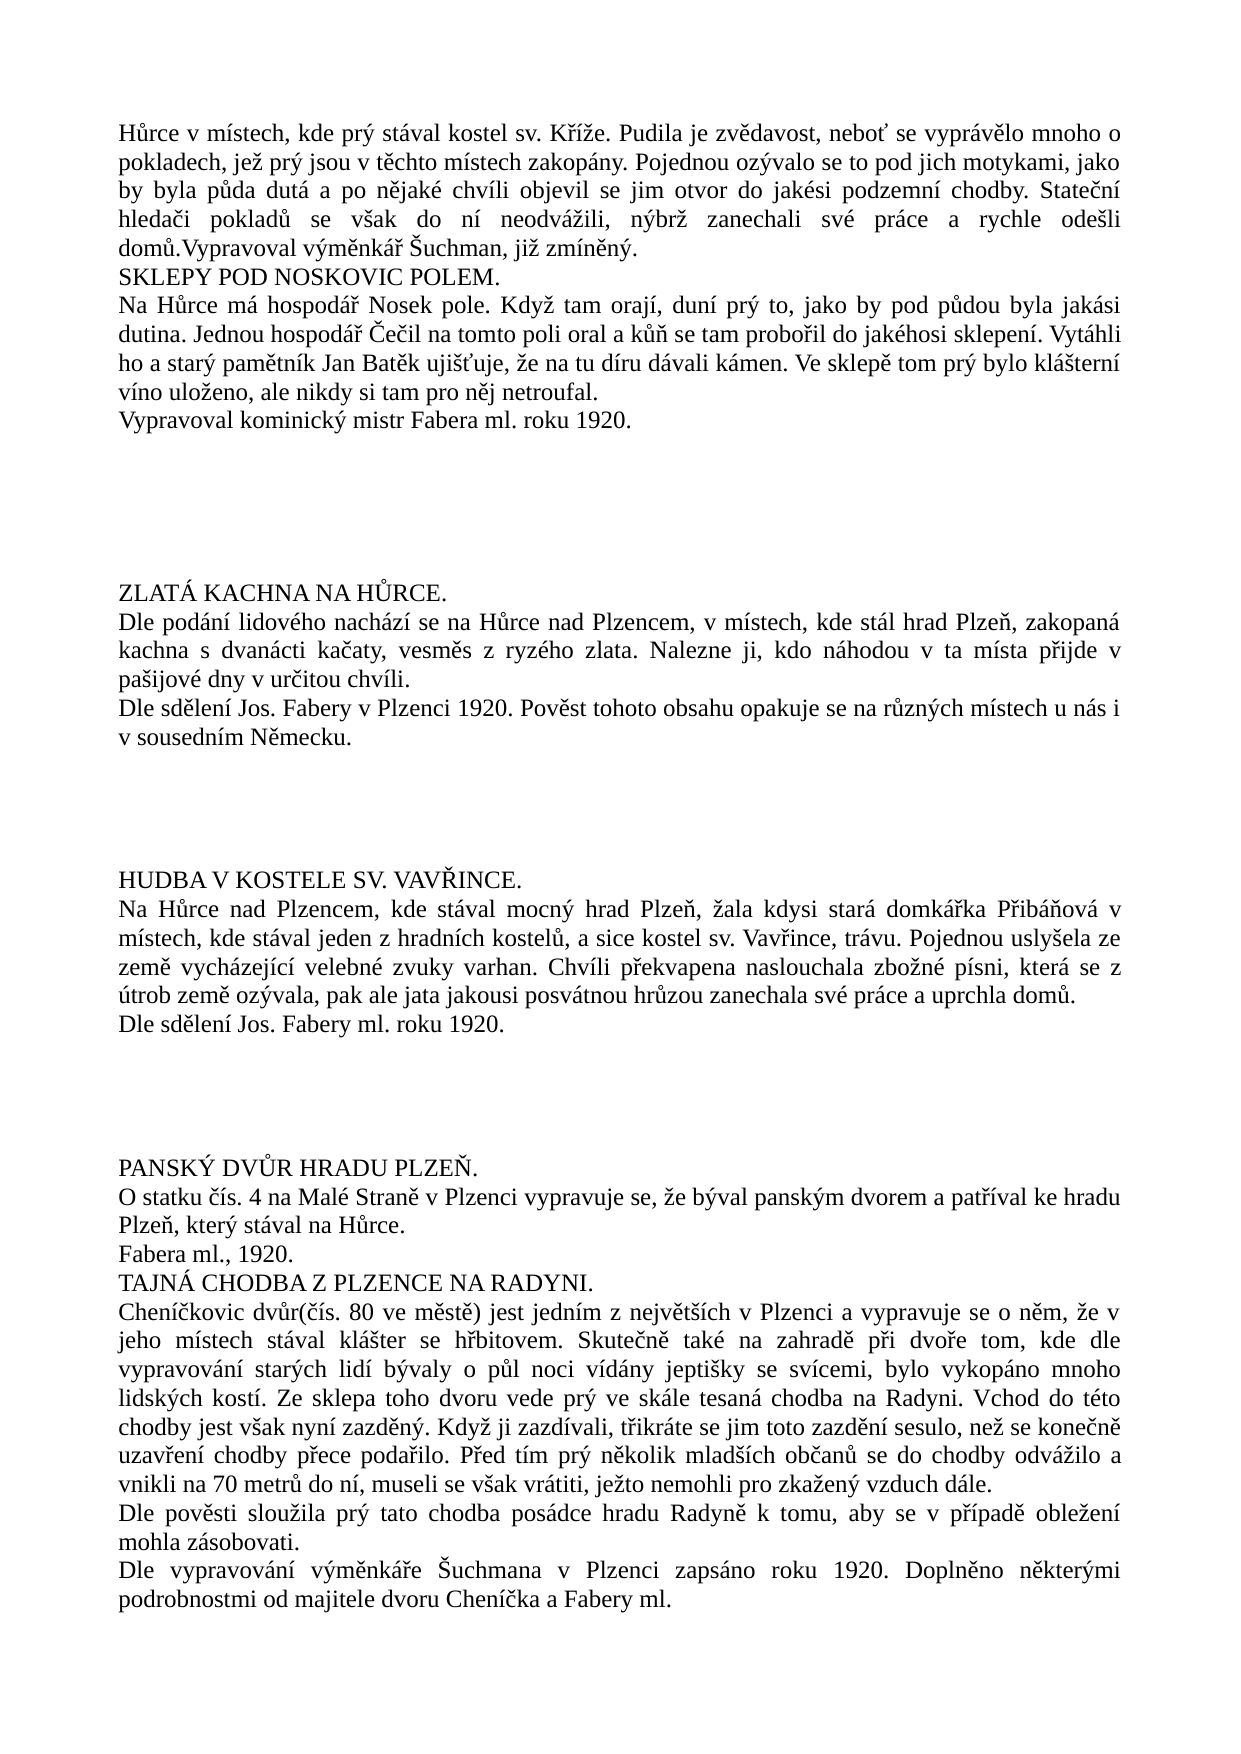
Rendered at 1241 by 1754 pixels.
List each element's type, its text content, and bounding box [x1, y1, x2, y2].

text Na Hůrce má hospodář Nosek pole. Když tam orají, duní prý to, jako by pod půdou byla jakási dutina. Jednou hospodář Čečil na tomto poli oral a kůň se tam probořil do jakéhosi sklepení. Vytáhli ho a starý pamětník Jan Batěk ujišťuje, že na tu díru dávali kámen. Ve sklepě tom prý bylo klášterní víno uloženo, ale nikdy si tam pro něj netroufal. [118, 291, 1122, 406]
text TAJNÁ CHODBA Z PLZENCE NA RADYNI. [118, 1268, 1122, 1297]
text PANSKÝ DVŮR HRADU PLZEŇ. [118, 1153, 1122, 1182]
text Cheníčkovic dvůr(čís. 80 ve městě) jest jedním z největších v Plzenci a vypravuje se o něm, že v jeho místech stával klášter se hřbitovem. Skutečně také na zahradě při dvoře tom, kde dle vypravování starých lidí bývaly o půl noci vídány jeptišky se svícemi, bylo vykopáno mnoho lidských kostí. Ze sklepa toho dvoru vede prý ve skále tesaná chodba na Radyni. Vchod do této chodby jest však nyní zazděný. Když ji zazdívali, třikráte se jim toto zazdění sesulo, než se konečně uzavření chodby přece podařilo. Před tím prý několik mladších občanů se do chodby odvážilo a vnikli na 70 metrů do ní, museli se však vrátiti, ježto nemohli pro zkažený vzduch dále. [118, 1297, 1122, 1498]
text Dle pověsti sloužila prý tato chodba posádce hradu Radyně k tomu, aby se v případě obležení mohla zásobovati. [118, 1498, 1122, 1556]
text Na Hůrce nad Plzencem, kde stával mocný hrad Plzeň, žala kdysi stará domkářka Přibáňová v místech, kde stával jeden z hradních kostelů, a sice kostel sv. Vavřince, trávu. Pojednou uslyšela ze země vycházející velebné zvuky varhan. Chvíli překvapena naslouchala zbožné písni, která se z útrob země ozývala, pak ale jata jakousi posvátnou hrůzou zanechala své práce a uprchla domů. [118, 894, 1122, 1009]
text HUDBA V KOSTELE SV. VAVŘINCE. [118, 866, 1122, 894]
text Vypravoval kominický mistr Fabera ml. roku 1920. [118, 406, 1122, 434]
text Dle podání lidového nachází se na Hůrce nad Plzencem, v místech, kde stál hrad Plzeň, zakopaná kachna s dvanácti kačaty, vesměs z ryzého zlata. Nalezne ji, kdo náhodou v ta místa přijde v pašijové dny v určitou chvíli. [118, 607, 1122, 693]
text ZLATÁ KACHNA NA HŮRCE. [118, 578, 1122, 607]
text Fabera ml., 1920. [118, 1239, 1122, 1268]
text O statku čís. 4 na Malé Straně v Plzenci vypravuje se, že býval panským dvorem a patříval ke hradu Plzeň, který stával na Hůrce. [118, 1182, 1122, 1239]
text Dle vypravování výměnkáře Šuchmana v Plzenci zapsáno roku 1920. Doplněno některými podrobnostmi od majitele dvoru Cheníčka a Fabery ml. [118, 1556, 1122, 1613]
text Hůrce v místech, kde prý stával kostel sv. Kříže. Pudila je zvědavost, neboť se vyprávělo mnoho o pokladech, jež prý jsou v těchto místech zakopány. Pojednou ozývalo se to pod jich motykami, jako by byla půda dutá a po nějaké chvíli objevil se jim otvor do jakési podzemní chodby. Stateční hledači pokladů se však do ní neodvážili, nýbrž zanechali své práce a rychle odešli domů.Vypravoval výměnkář Šuchman, již zmíněný. [118, 118, 1122, 262]
text Dle sdělení Jos. Fabery v Plzenci 1920. Pověst tohoto obsahu opakuje se na různých místech u nás i v sousedním Německu. [118, 693, 1122, 751]
text SKLEPY POD NOSKOVIC POLEM. [118, 262, 1122, 291]
text Dle sdělení Jos. Fabery ml. roku 1920. [118, 1009, 1122, 1038]
